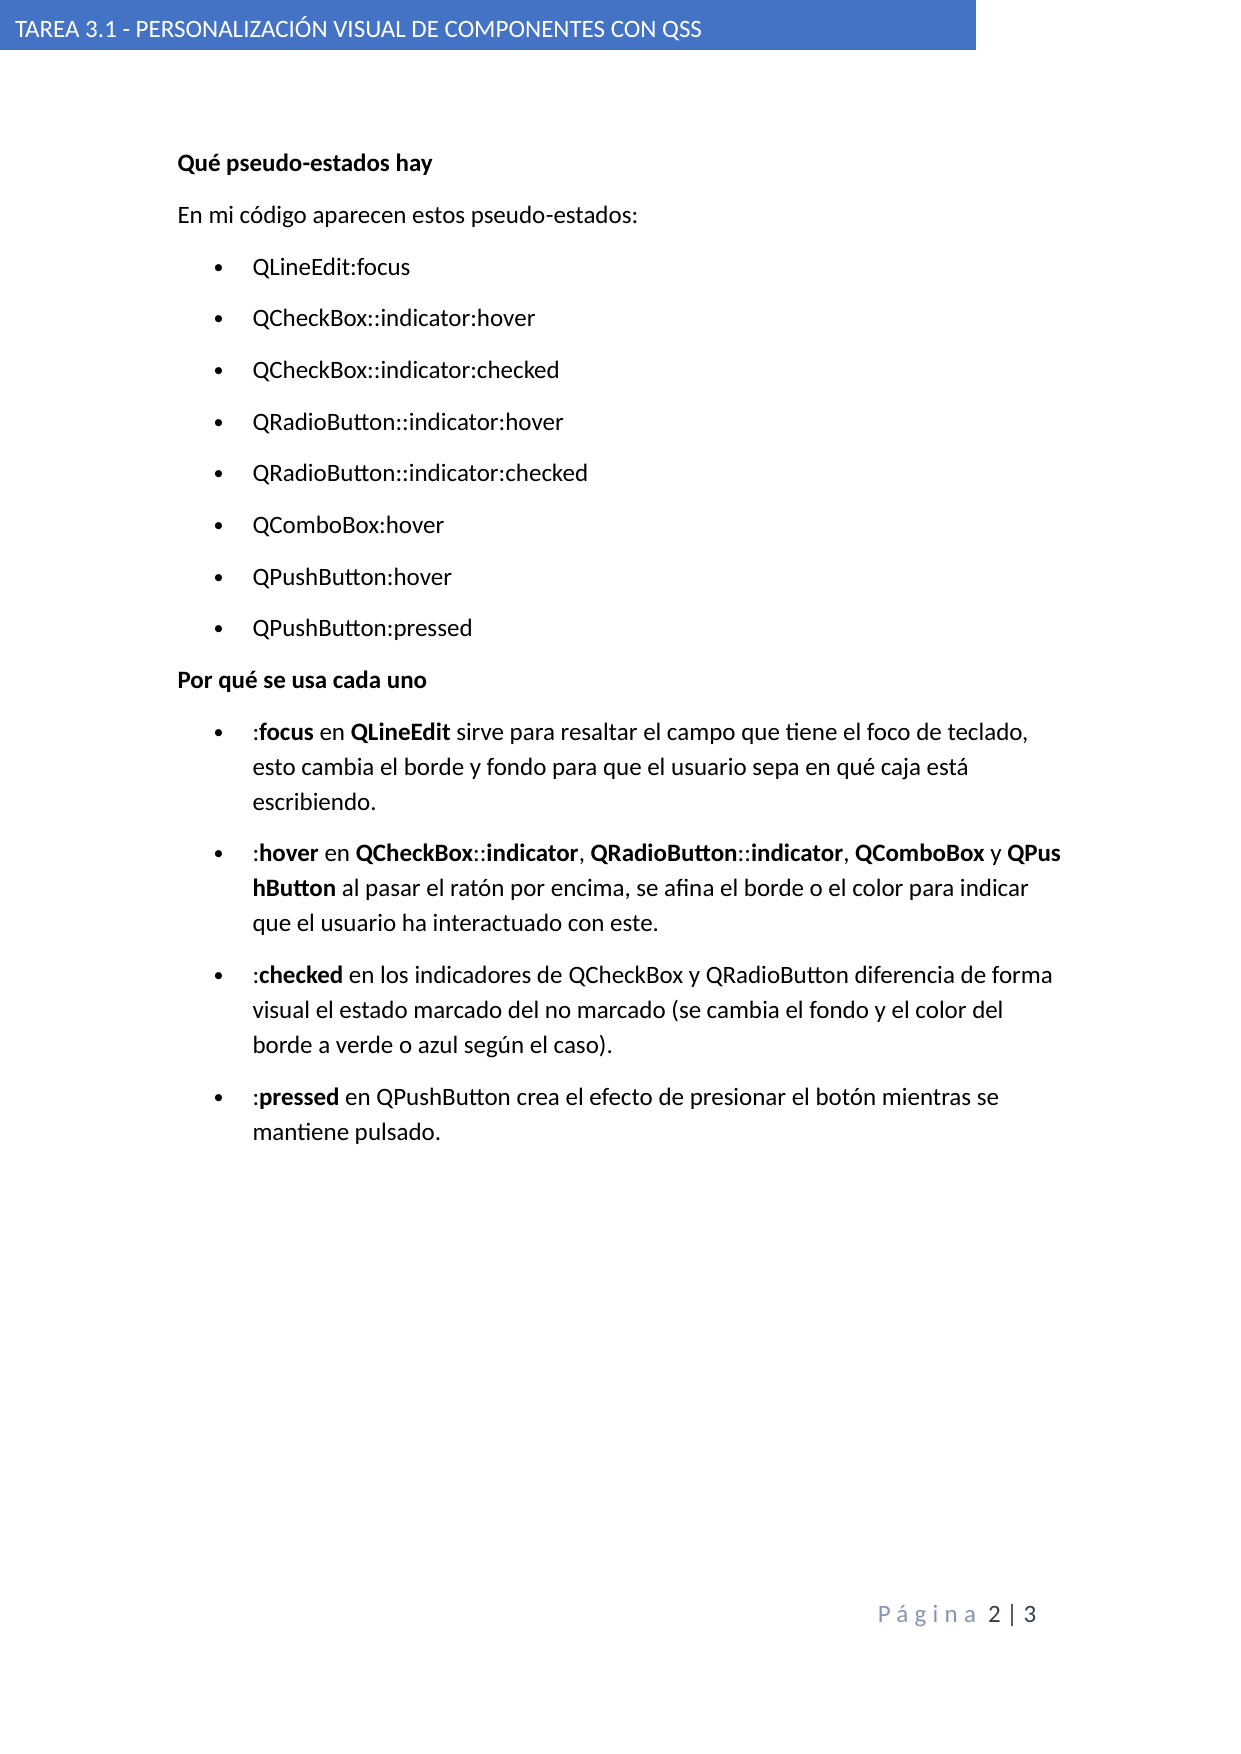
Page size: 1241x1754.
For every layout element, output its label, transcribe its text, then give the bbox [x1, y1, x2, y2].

list QRadioButton::indicator:hover [215, 406, 1063, 436]
list :pressed en QPushButton crea el efecto de presionar el botón mientras se mantiene pulsado. [215, 1081, 1063, 1146]
list :focus en QLineEdit sirve para resaltar el campo que tiene el foco de teclado, esto cambia el borde y fondo para que el usuario sepa en qué caja está escribiendo. [215, 716, 1063, 816]
list :hover en QCheckBox::indicator, QRadioButton::indicator, QComboBox y QPushButton al pasar el ratón por encima, se afina el borde o el color para indicar que el usuario ha interactuado con este.​ [215, 838, 1063, 938]
text Por qué se usa cada uno [177, 664, 1063, 695]
text En mi código aparecen estos pseudo‑estados: [177, 199, 1063, 230]
list QCheckBox::indicator:checked [215, 354, 1063, 385]
list QCheckBox::indicator:hover [215, 303, 1063, 333]
list QRadioButton::indicator:checked [215, 458, 1063, 488]
list QPushButton:hover [215, 561, 1063, 591]
list :checked en los indicadores de QCheckBox y QRadioButton diferencia de forma visual el estado marcado del no marcado (se cambia el fondo y el color del borde a verde o azul según el caso). [215, 959, 1063, 1060]
list QComboBox:hover [215, 509, 1063, 540]
list QLineEdit:focus [215, 251, 1063, 281]
text Qué pseudo‑estados hay [177, 148, 1063, 178]
list QPushButton:pressed [215, 613, 1063, 643]
